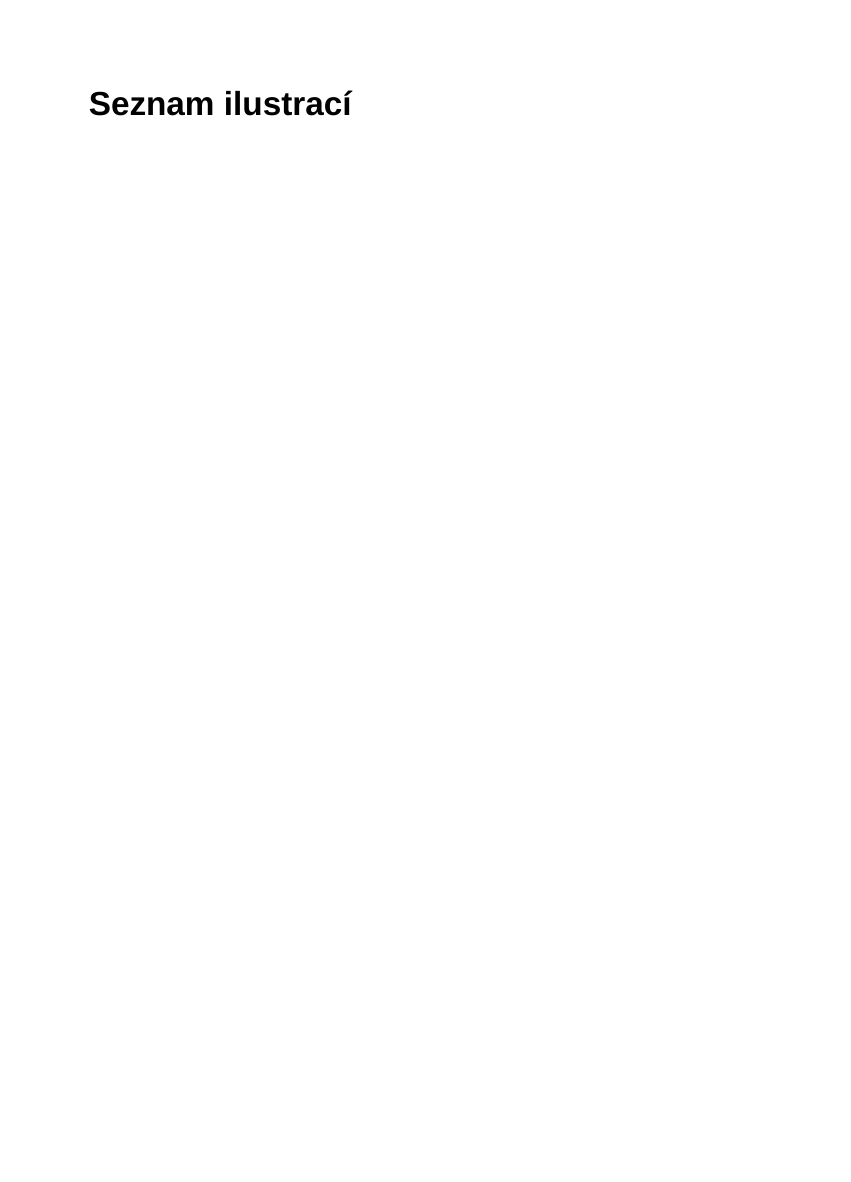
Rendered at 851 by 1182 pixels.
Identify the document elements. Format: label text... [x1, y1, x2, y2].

subtitle Seznam ilustrací [88, 84, 791, 122]
